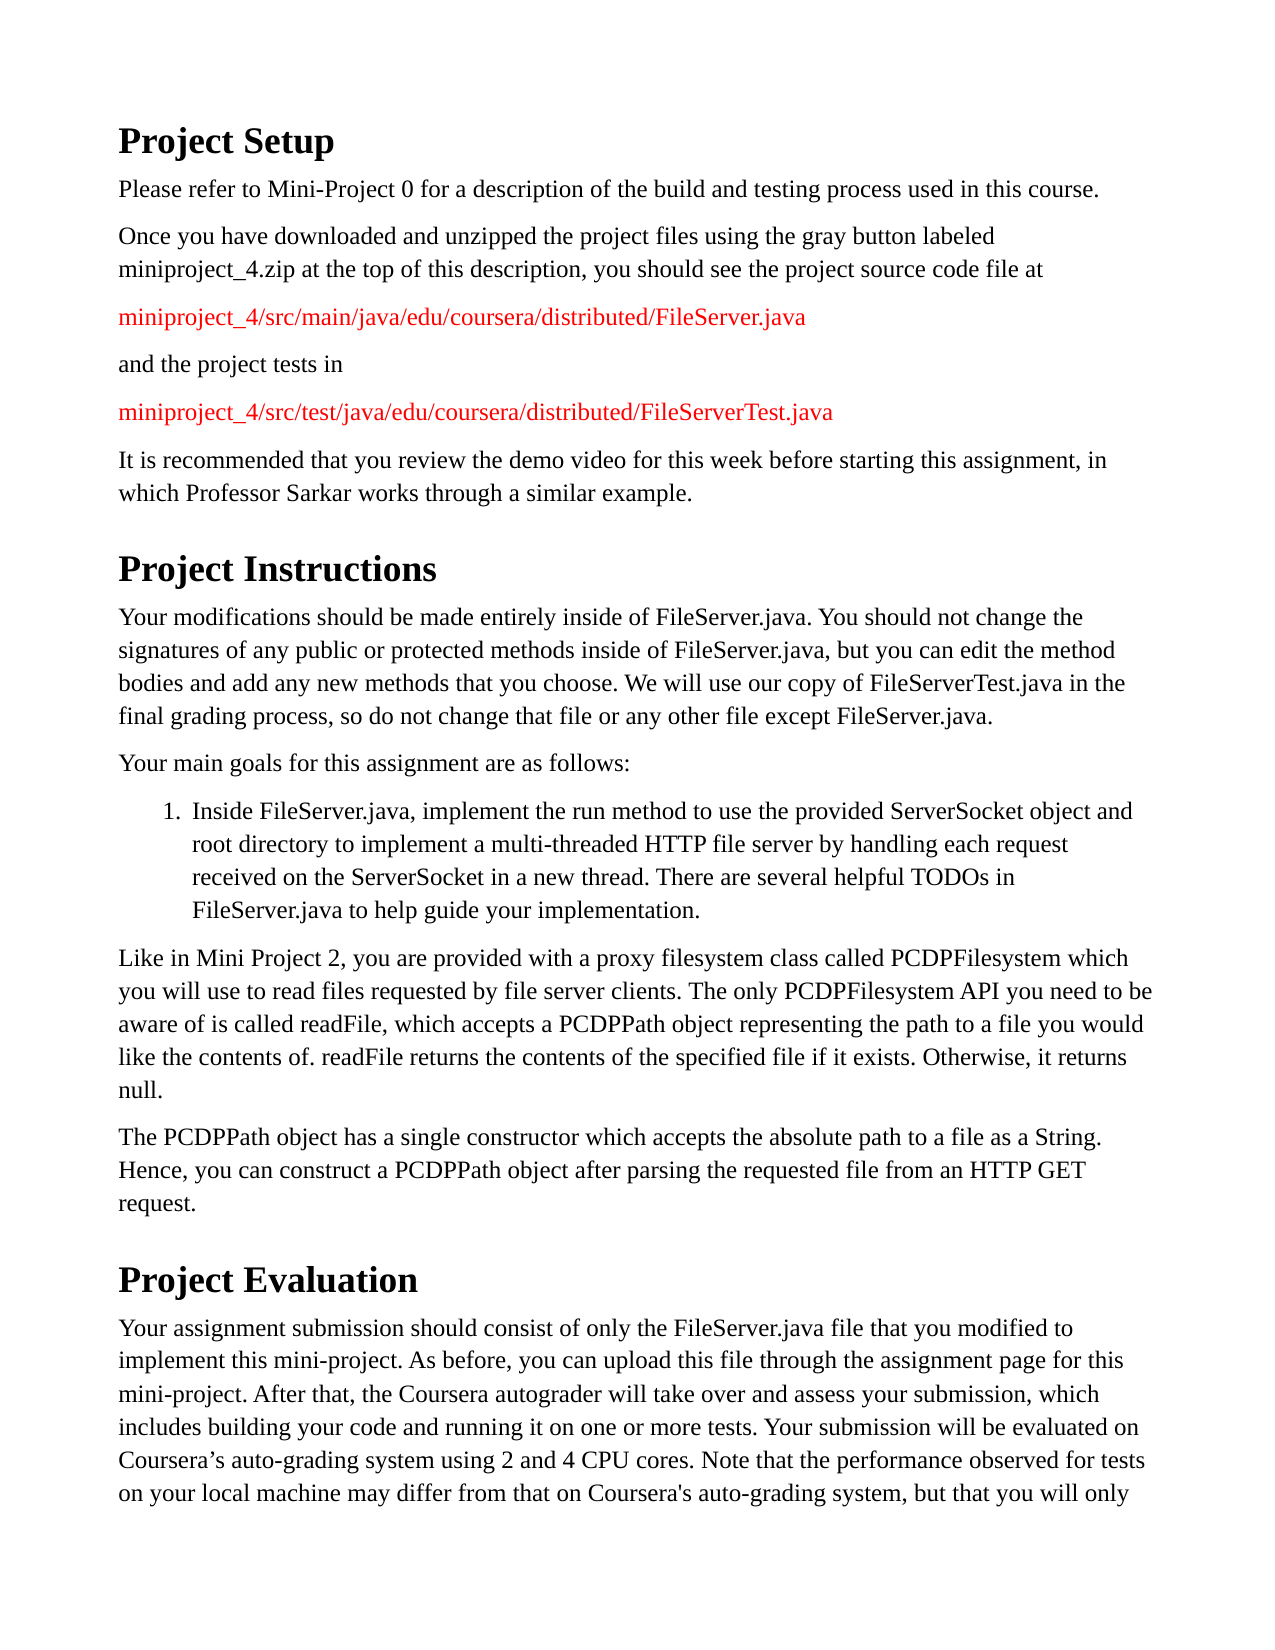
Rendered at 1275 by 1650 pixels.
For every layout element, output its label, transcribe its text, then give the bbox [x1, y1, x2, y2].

text and the project tests in [118, 349, 1157, 378]
text Once you have downloaded and unzipped the project files using the gray button labeled miniproject_4.zip at the top of this description, you should see the project source code file at [118, 221, 1157, 283]
text Your main goals for this assignment are as follows: [118, 748, 1157, 777]
subtitle Project Instructions [118, 546, 1157, 589]
list Inside FileServer.java, implement the run method to use the provided ServerSocket object and root directory to implement a multi-threaded HTTP file server by handling each request received on the ServerSocket in a new thread. There are several helpful TODOs in FileServer.java to help guide your implementation. [162, 796, 1157, 924]
text miniproject_4/src/test/java/edu/coursera/distributed/FileServerTest.java [118, 397, 1157, 426]
subtitle Project Evaluation [118, 1257, 1157, 1300]
text miniproject_4/src/main/java/edu/coursera/distributed/FileServer.java [118, 302, 1157, 331]
text Like in Mini Project 2, you are provided with a proxy filesystem class called PCDPFilesystem which you will use to read files requested by file server clients. The only PCDPFilesystem API you need to be aware of is called readFile, which accepts a PCDPPath object representing the path to a file you would like the contents of. readFile returns the contents of the specified file if it exists. Otherwise, it returns null. [118, 943, 1157, 1104]
text Your assignment submission should consist of only the FileServer.java file that you modified to implement this mini-project. As before, you can upload this file through the assignment page for this mini-project. After that, the Coursera autograder will take over and assess your submission, which includes building your code and running it on one or more tests. Your submission will be evaluated on Coursera’s auto-grading system using 2 and 4 CPU cores. Note that the performance observed for tests on your local machine may differ from that on Coursera's auto-grading system, but that you will only [118, 1313, 1157, 1506]
text It is recommended that you review the demo video for this week before starting this assignment, in which Professor Sarkar works through a similar example. [118, 445, 1157, 507]
text The PCDPPath object has a single constructor which accepts the absolute path to a file as a String. Hence, you can construct a PCDPPath object after parsing the requested file from an HTTP GET request. [118, 1122, 1157, 1217]
subtitle Project Setup [118, 118, 1157, 161]
text Your modifications should be made entirely inside of FileServer.java. You should not change the signatures of any public or protected methods inside of FileServer.java, but you can edit the method bodies and add any new methods that you choose. We will use our copy of FileServerTest.java in the final grading process, so do not change that file or any other file except FileServer.java. [118, 602, 1157, 730]
text Please refer to Mini-Project 0 for a description of the build and testing process used in this course. [118, 174, 1157, 202]
